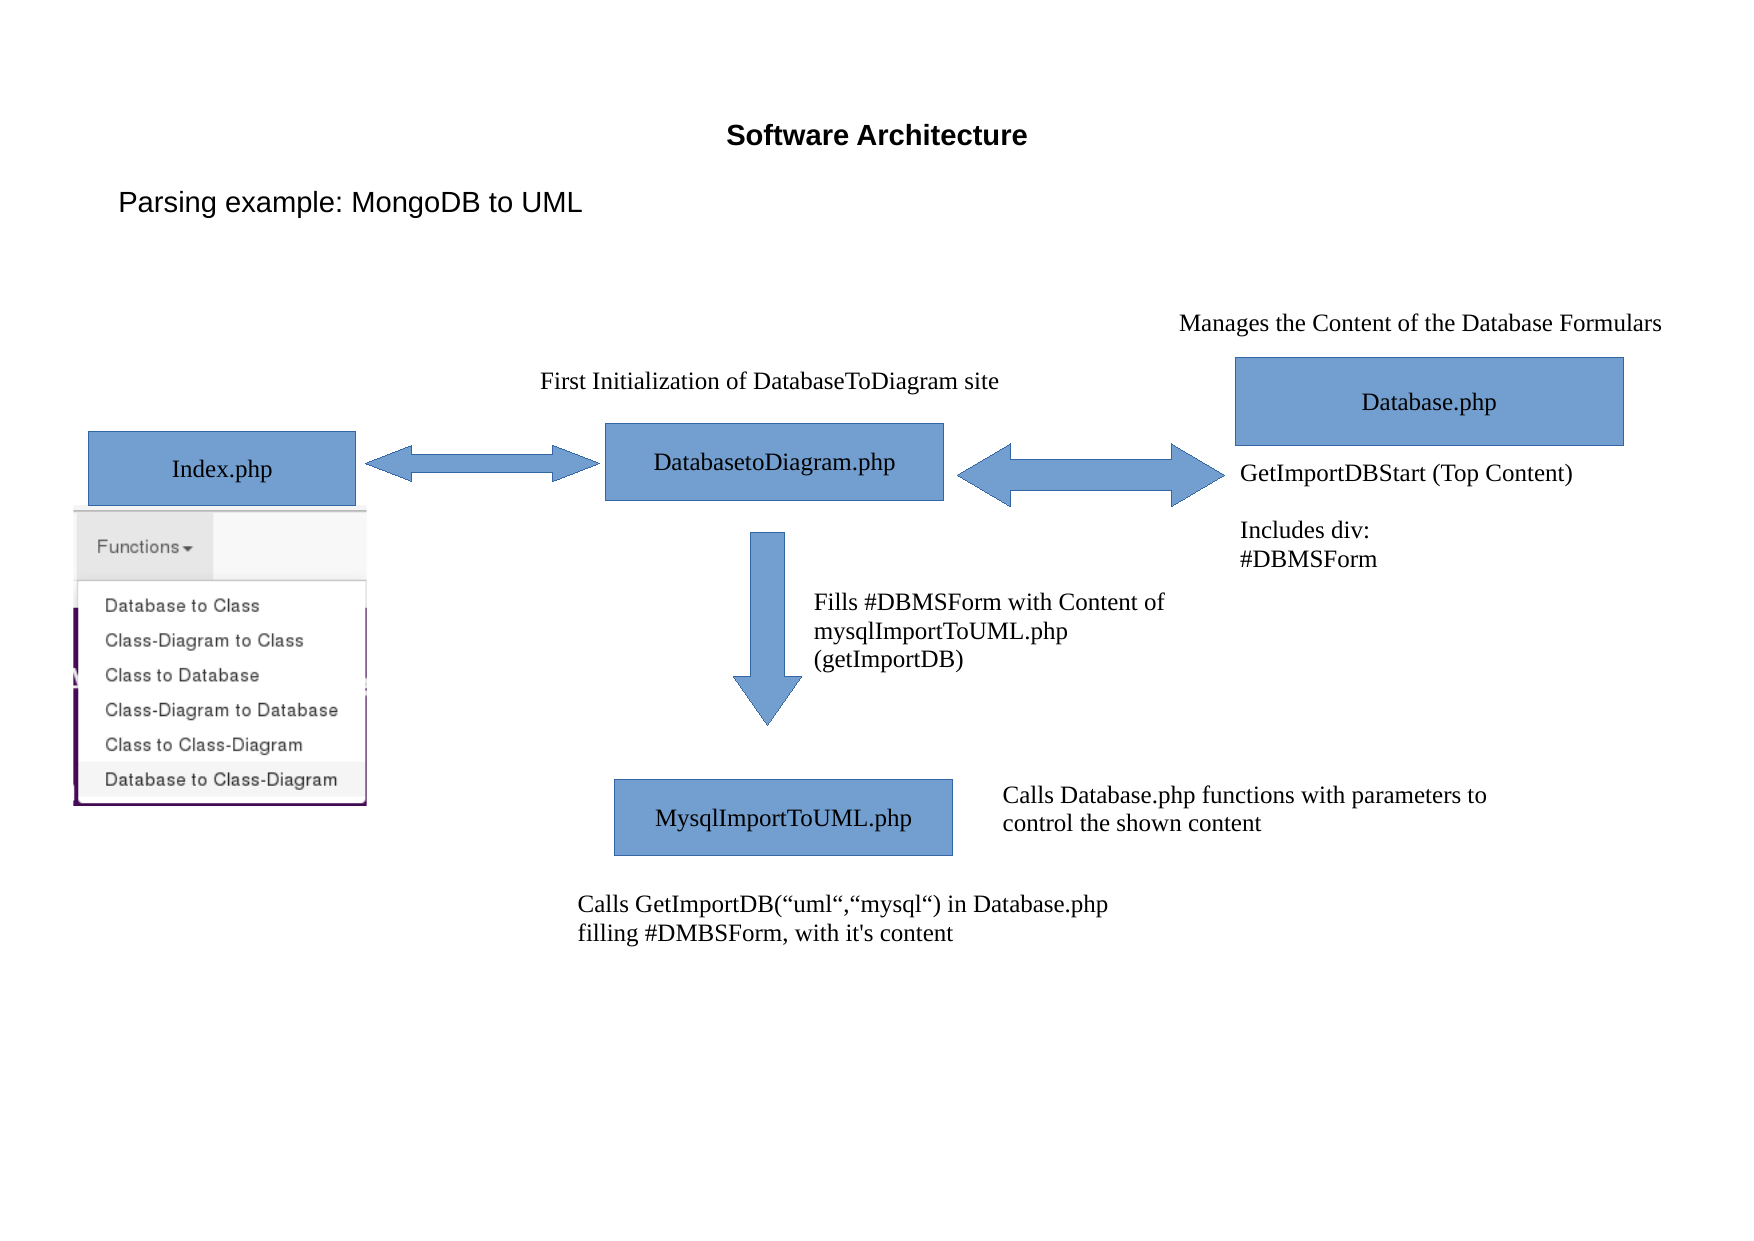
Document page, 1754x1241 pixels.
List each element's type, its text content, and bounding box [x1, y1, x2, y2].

text Software Architecture [118, 118, 1636, 152]
picture [73, 505, 367, 806]
text Parsing example: MongoDB to UML [118, 185, 1636, 219]
